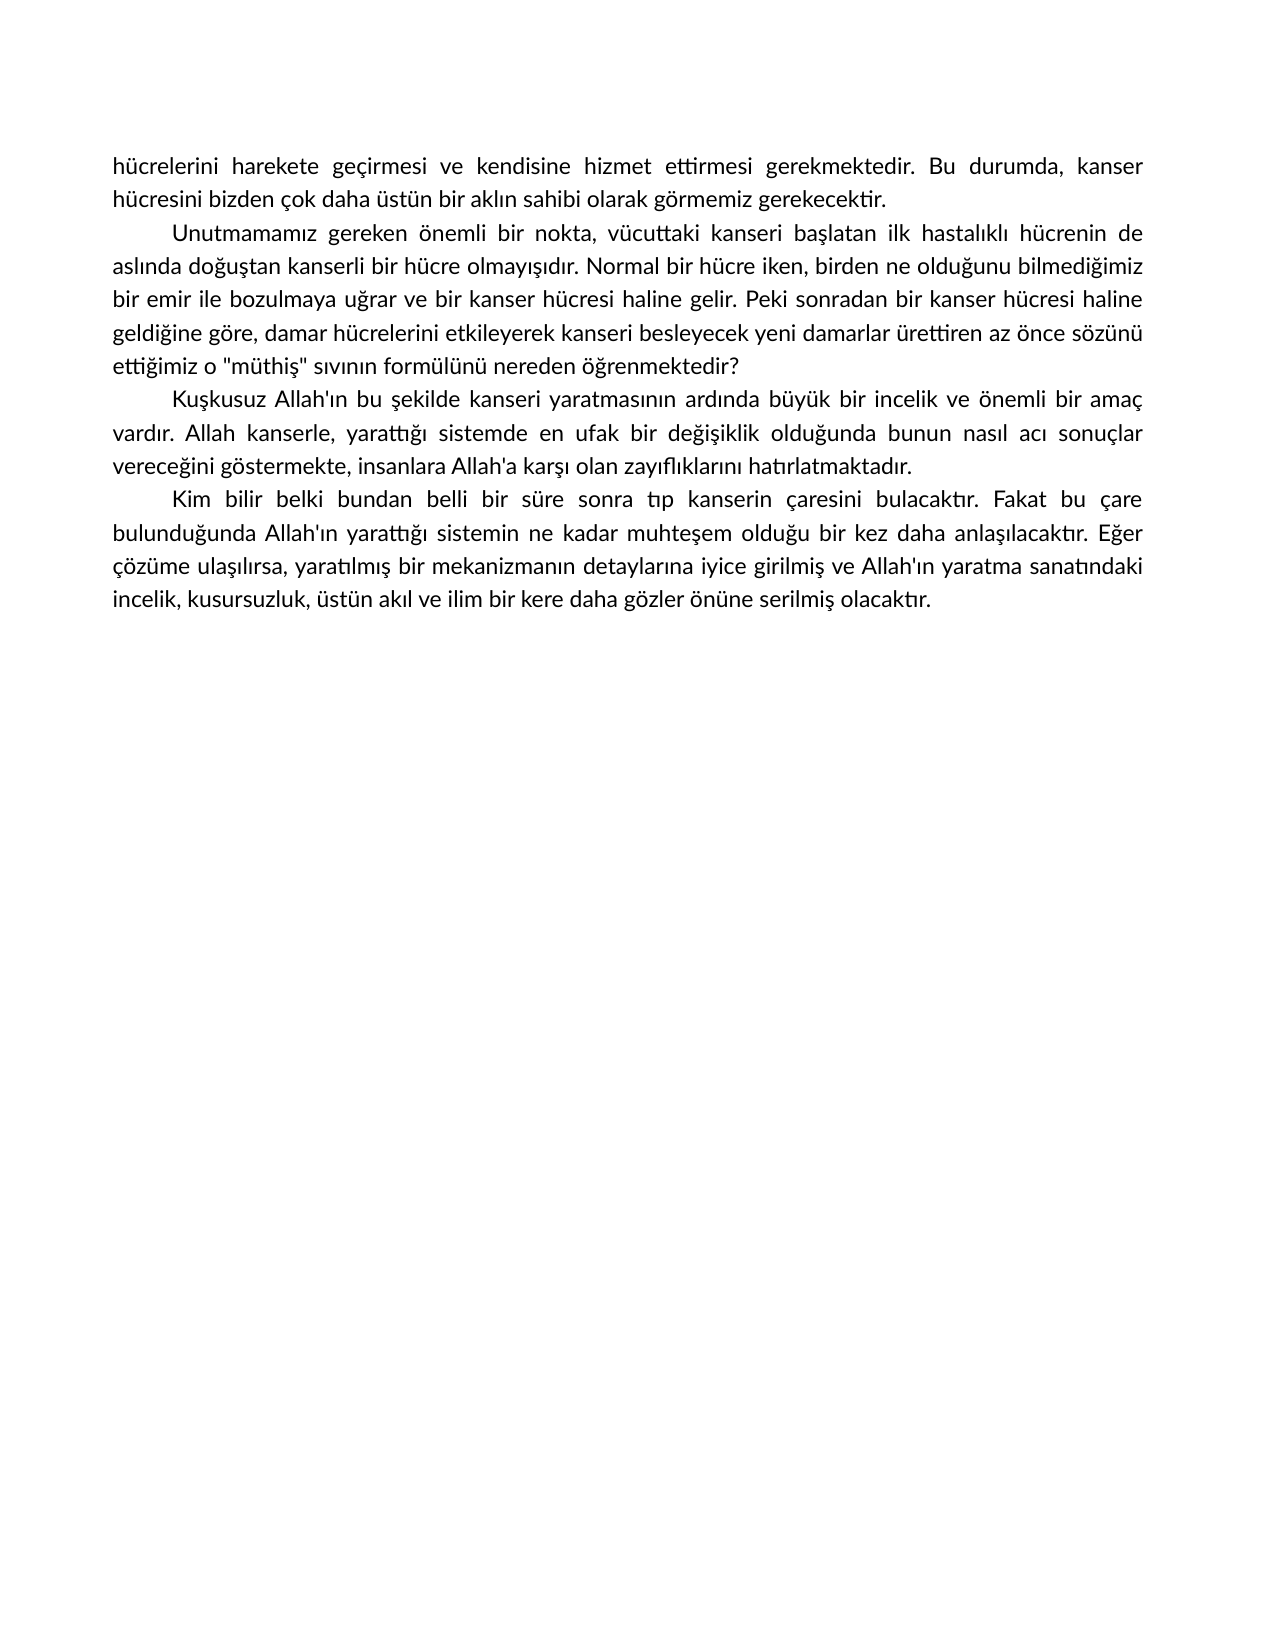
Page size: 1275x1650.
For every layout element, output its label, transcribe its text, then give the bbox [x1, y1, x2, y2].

text hücrelerini harekete geçirmesi ve kendisine hizmet ettirmesi gerekmektedir. Bu durumda, kanser hücresini bizden çok daha üstün bir aklın sahibi olarak görmemiz gerekecektir. [112, 148, 1145, 214]
text Unutmamamız gereken önemli bir nokta, vücuttaki kanseri başlatan ilk hastalıklı hücrenin de aslında doğuştan kanserli bir hücre olmayışıdır. Normal bir hücre iken, birden ne olduğunu bilmediğimiz bir emir ile bozulmaya uğrar ve bir kanser hücresi haline gelir. Peki sonradan bir kanser hücresi haline geldiğine göre, damar hücrelerini etkileyerek kanseri besleyecek yeni damarlar ürettiren az önce sözünü ettiğimiz o "müthiş" sıvının formülünü nereden öğrenmektedir? [112, 214, 1145, 381]
text Kim bilir belki bundan belli bir süre sonra tıp kanserin çaresini bulacaktır. Fakat bu çare bulunduğunda Allah'ın yarattığı sistemin ne kadar muhteşem olduğu bir kez daha anlaşılacaktır. Eğer çözüme ulaşılırsa, yaratılmış bir mekanizmanın detaylarına iyice girilmiş ve Allah'ın yaratma sanatındaki incelik, kusursuzluk, üstün akıl ve ilim bir kere daha gözler önüne serilmiş olacaktır. [112, 481, 1145, 614]
text Kuşkusuz Allah'ın bu şekilde kanseri yaratmasının ardında büyük bir incelik ve önemli bir amaç vardır. Allah kanserle, yarattığı sistemde en ufak bir değişiklik olduğunda bunun nasıl acı sonuçlar vereceğini göstermekte, insanlara Allah'a karşı olan zayıflıklarını hatırlatmaktadır. [112, 381, 1145, 481]
